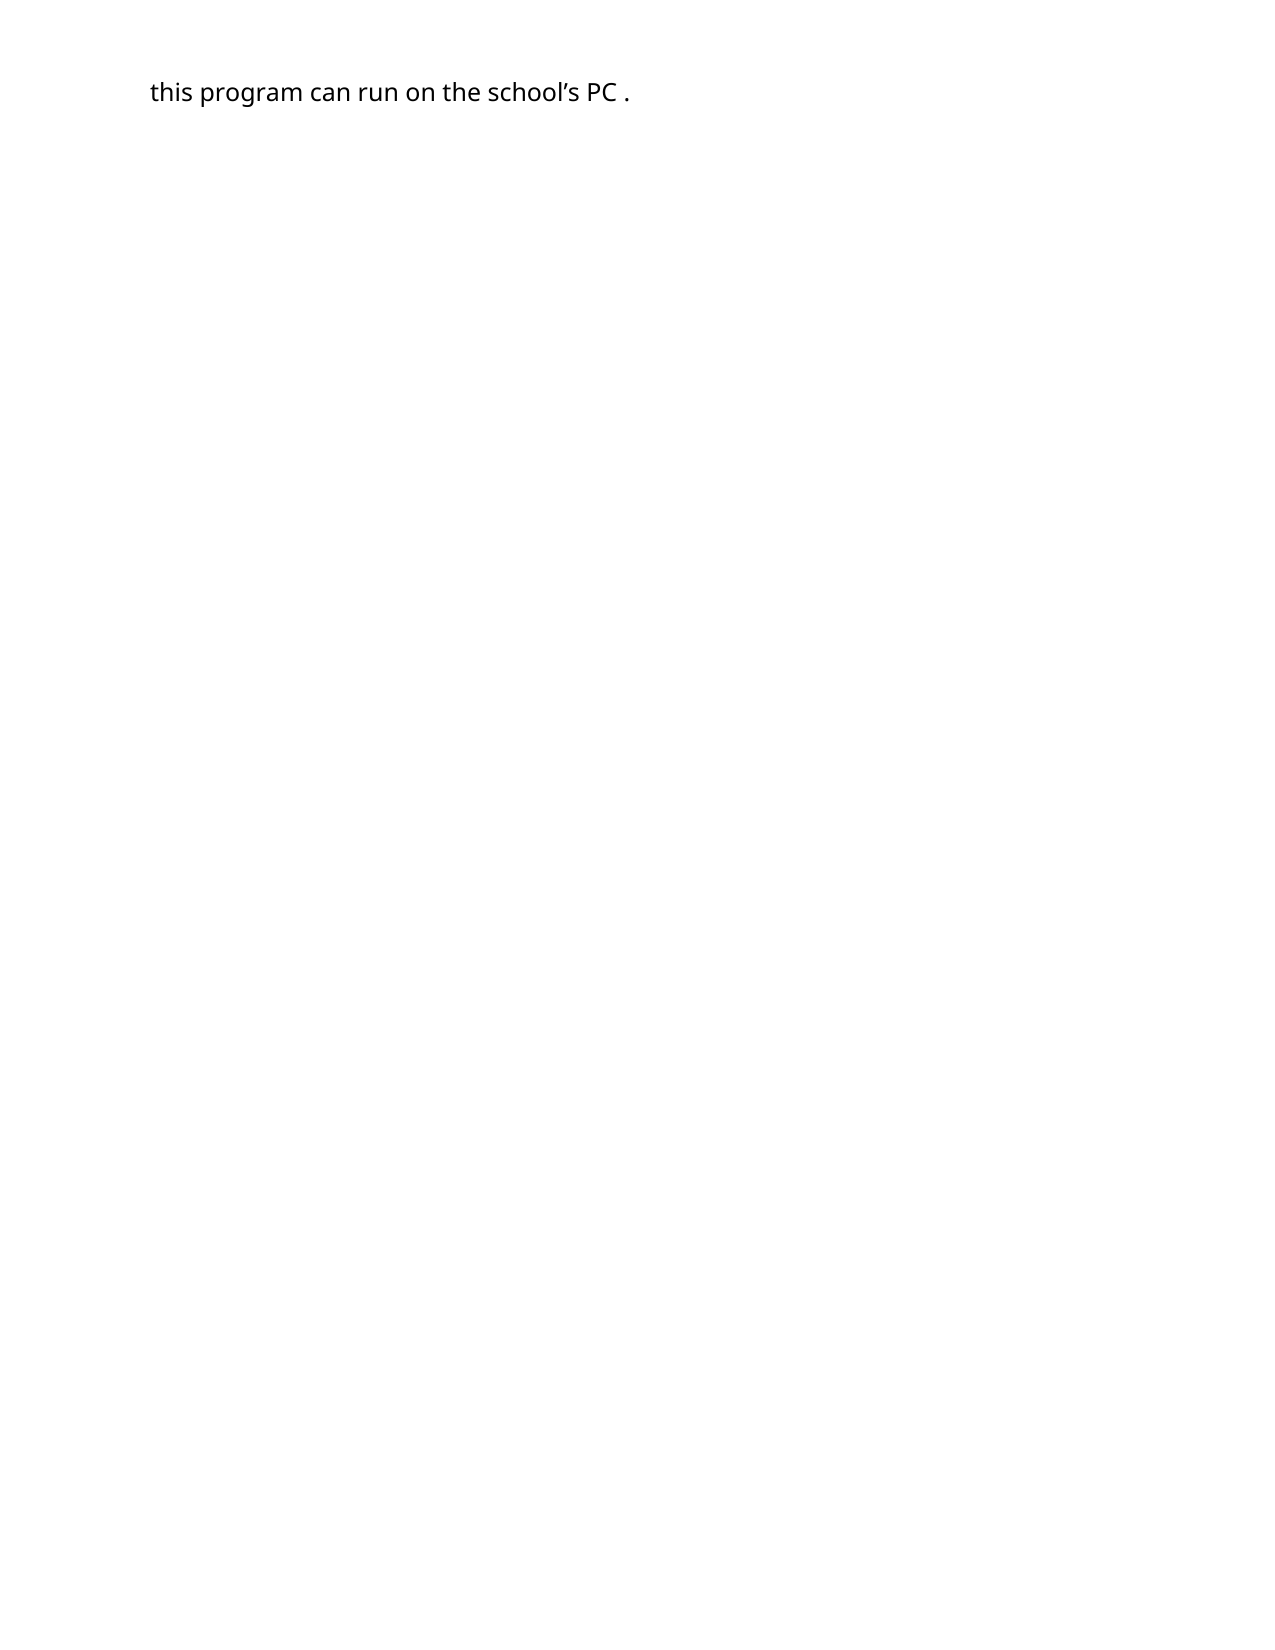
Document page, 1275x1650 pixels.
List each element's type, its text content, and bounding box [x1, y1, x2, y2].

text this program can run on the school’s PC . [150, 75, 1125, 109]
